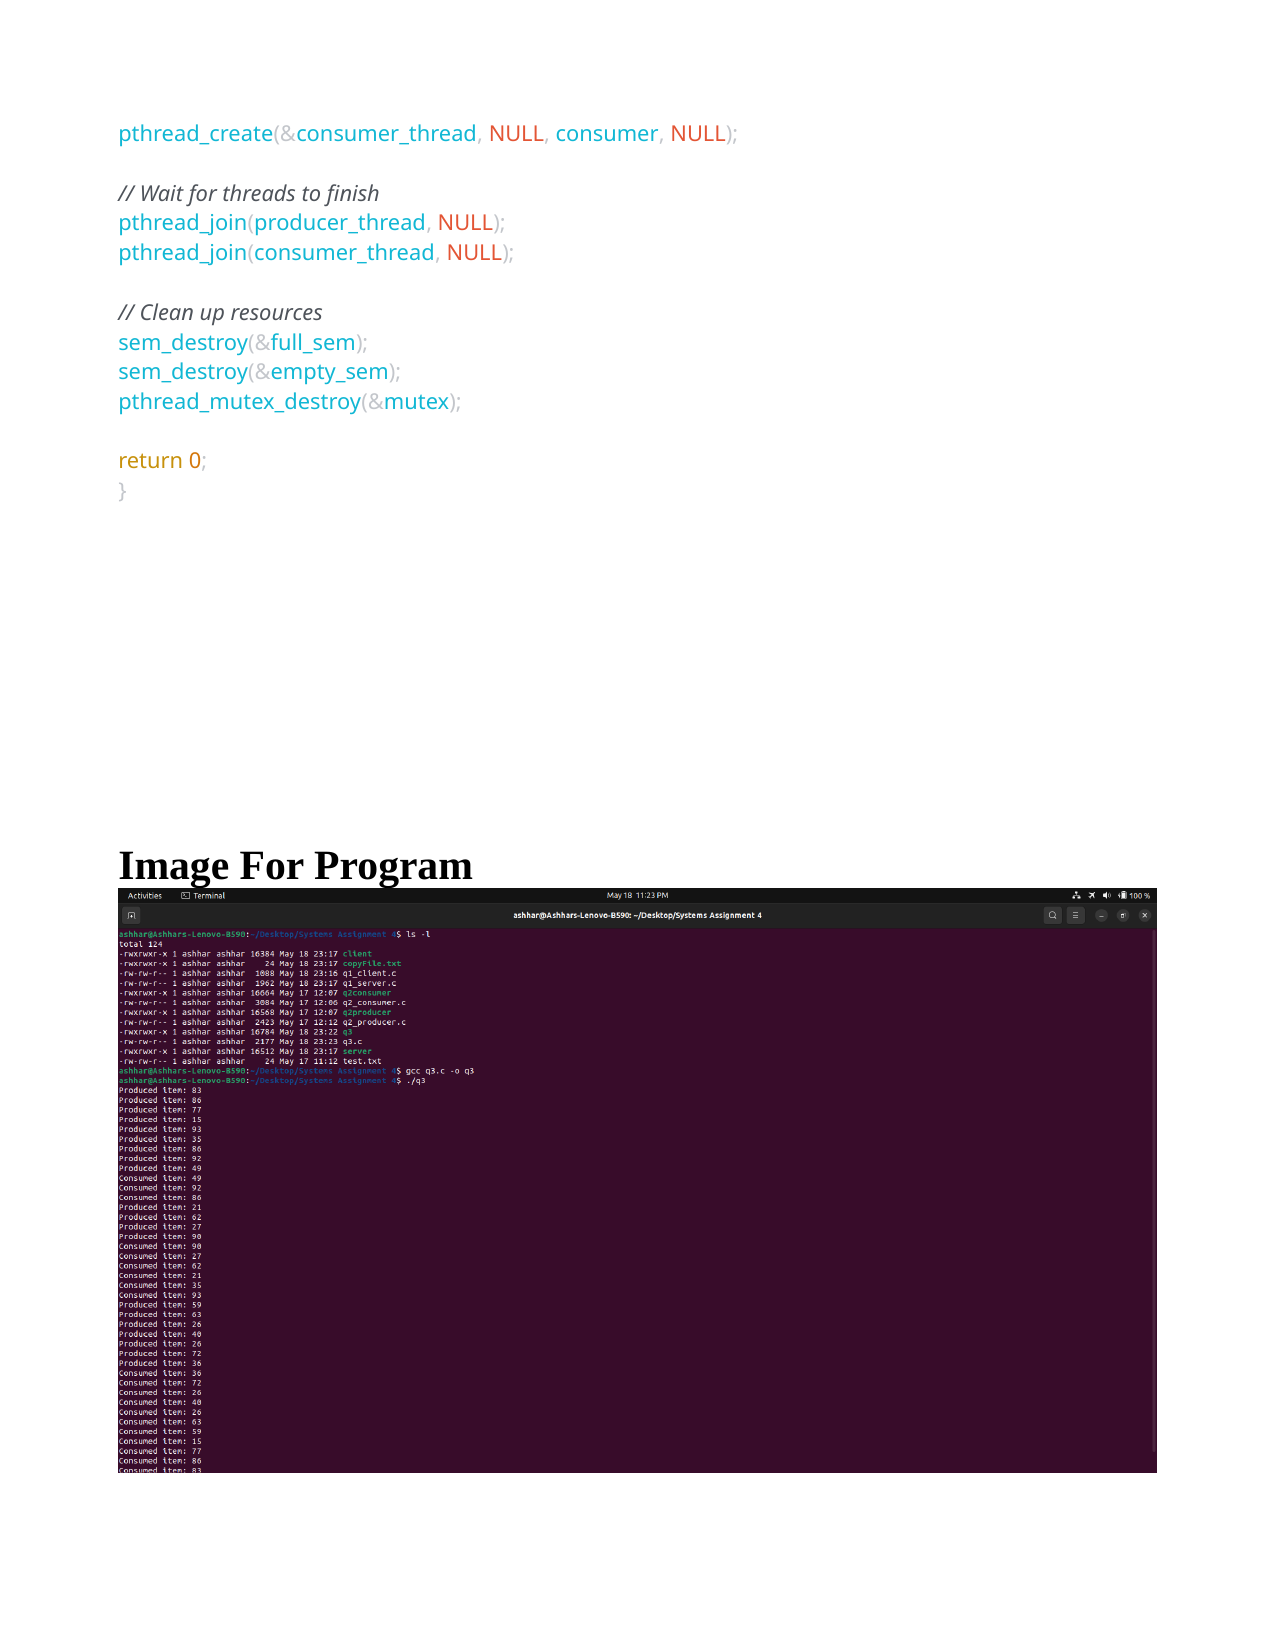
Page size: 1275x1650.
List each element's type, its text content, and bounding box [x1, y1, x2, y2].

text Image For Program [118, 841, 1157, 888]
text pthread_join(producer_thread, NULL); [118, 207, 1157, 237]
text pthread_create(&consumer_thread, NULL, consumer, NULL); [118, 118, 1157, 148]
text // Clean up resources [118, 297, 1157, 326]
picture [118, 888, 1157, 1473]
text // Wait for threads to finish [118, 178, 1157, 207]
text sem_destroy(&empty_sem); [118, 356, 1157, 386]
text pthread_mutex_destroy(&mutex); [118, 386, 1157, 416]
text sem_destroy(&full_sem); [118, 326, 1157, 356]
text return 0; [118, 446, 1157, 475]
text pthread_join(consumer_thread, NULL); [118, 237, 1157, 267]
text } [118, 475, 1157, 505]
